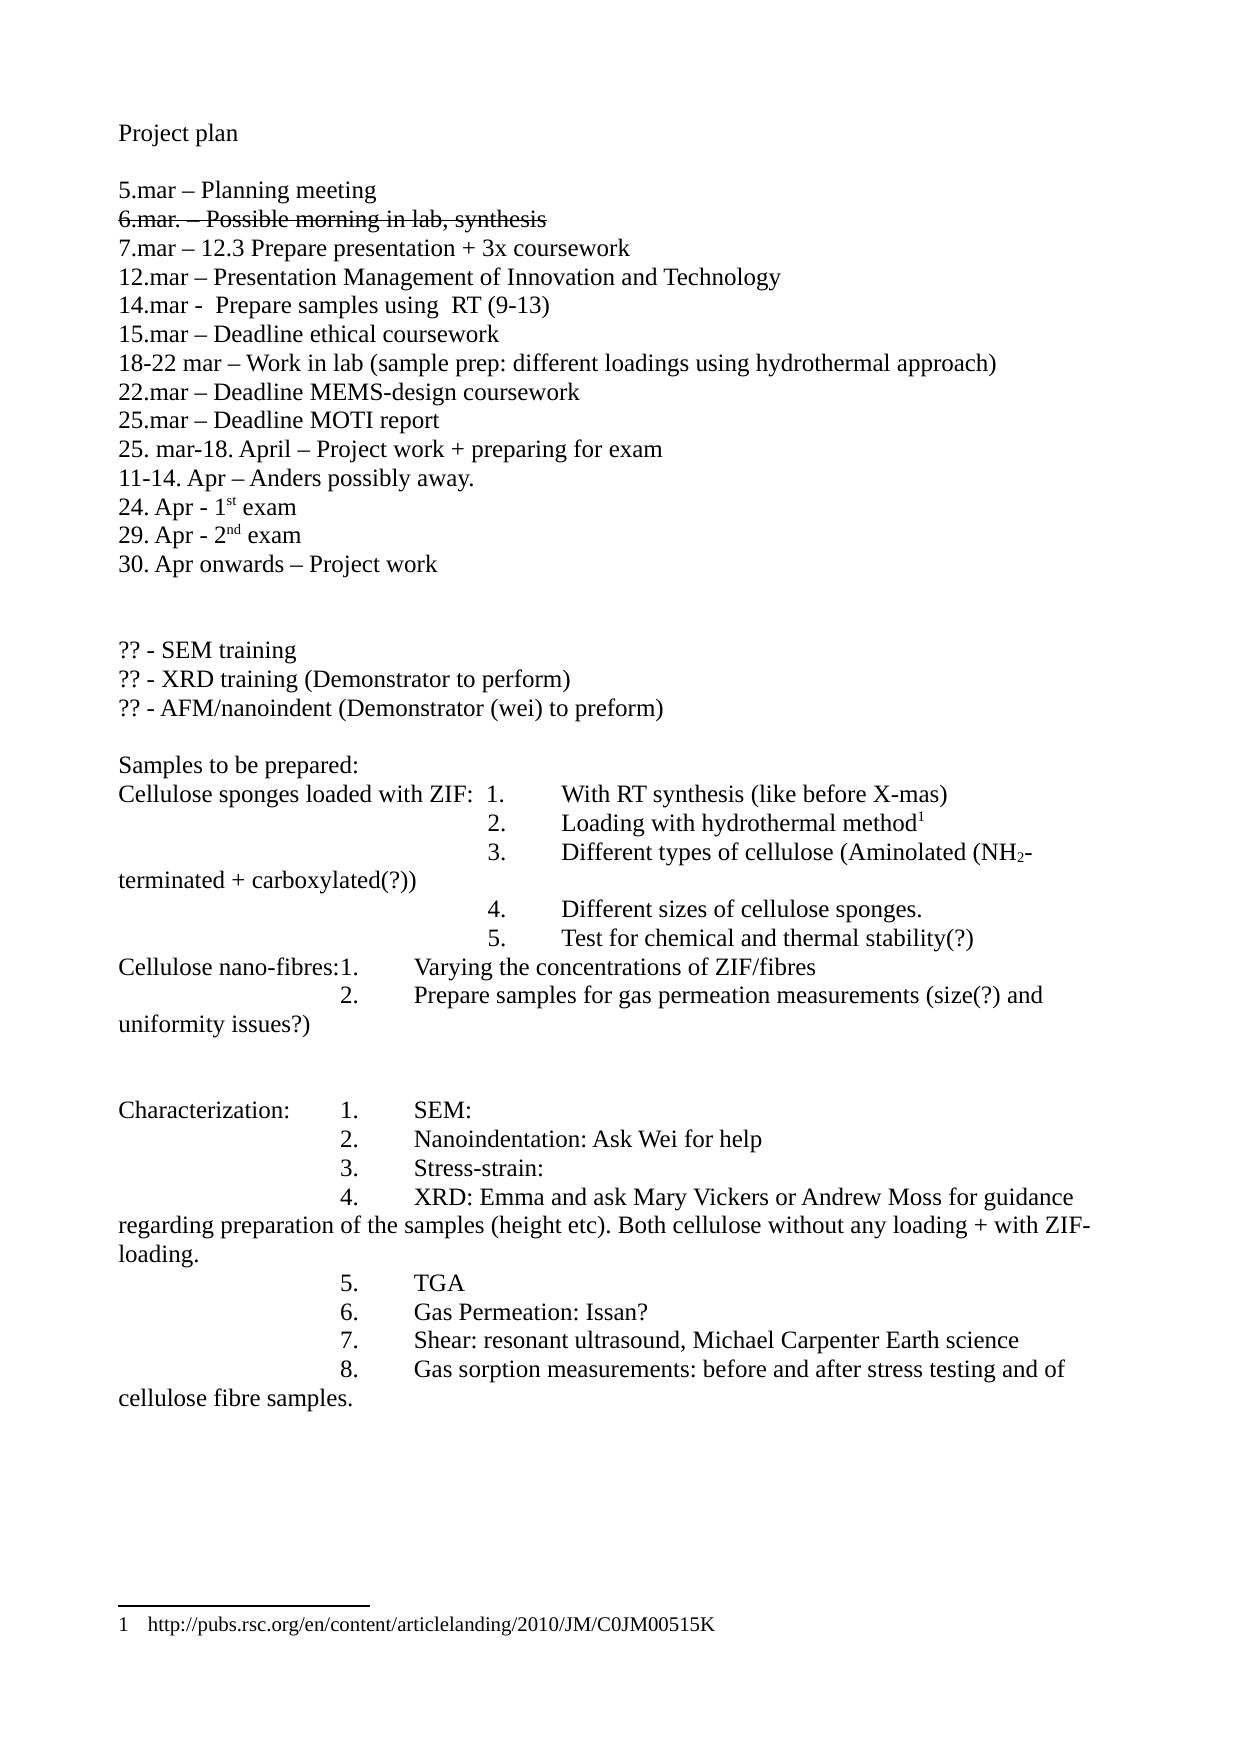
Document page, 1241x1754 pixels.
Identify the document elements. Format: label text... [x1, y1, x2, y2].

text 15.mar – Deadline ethical coursework [118, 319, 1122, 348]
text Cellulose sponges loaded with ZIF: 1. With RT synthesis (like before X-mas) [118, 779, 1122, 808]
text 8. Gas sorption measurements: before and after stress testing and of cellulose fibre samples. [118, 1354, 1122, 1412]
text 3. Different types of cellulose (Aminolated (NH2-terminated + carboxylated(?)) [118, 837, 1122, 894]
text 24. Apr - 1st exam [118, 492, 1122, 521]
text 7. Shear: resonant ultrasound, Michael Carpenter Earth science [118, 1326, 1122, 1354]
text 5. Test for chemical and thermal stability(?) [118, 923, 1122, 952]
text 7.mar – 12.3 Prepare presentation + 3x coursework [118, 233, 1122, 262]
text http://pubs.rsc.org/en/content/articlelanding/2010/JM/C0JM00515K [118, 1612, 1122, 1636]
text 5.mar – Planning meeting [118, 176, 1122, 204]
text Project plan [118, 118, 1122, 147]
text 25.mar – Deadline MOTI report [118, 406, 1122, 434]
text 6. Gas Permeation: Issan? [118, 1297, 1122, 1326]
text 2. Nanoindentation: Ask Wei for help [118, 1124, 1122, 1153]
text 25. mar-18. April – Project work + preparing for exam [118, 434, 1122, 463]
text 11-14. Apr – Anders possibly away. [118, 463, 1122, 492]
text 2. Prepare samples for gas permeation measurements (size(?) and uniformity issues?) [118, 981, 1122, 1038]
text 22.mar – Deadline MEMS-design coursework [118, 377, 1122, 406]
text ?? - SEM training [118, 636, 1122, 664]
text 3. Stress-strain: [118, 1153, 1122, 1182]
text Cellulose nano-fibres: 1. Varying the concentrations of ZIF/fibres [118, 952, 1122, 981]
text ?? - XRD training (Demonstrator to perform) [118, 664, 1122, 693]
text 18-22 mar – Work in lab (sample prep: different loadings using hydrothermal approach) [118, 348, 1122, 377]
text 29. Apr - 2nd exam [118, 521, 1122, 549]
text ?? - AFM/nanoindent (Demonstrator (wei) to preform) [118, 693, 1122, 722]
text 4. Different sizes of cellulose sponges. [118, 894, 1122, 923]
text 12.mar – Presentation Management of Innovation and Technology [118, 262, 1122, 291]
text 6.mar. – Possible morning in lab, synthesis [118, 204, 1122, 233]
text Samples to be prepared: [118, 751, 1122, 779]
text 4. XRD: Emma and ask Mary Vickers or Andrew Moss for guidance regarding preparation of the samples (height etc). Both cellulose without any loading + with ZIF-loading. [118, 1182, 1122, 1268]
text 5. TGA [118, 1268, 1122, 1297]
text 14.mar - Prepare samples using RT (9-13) [118, 291, 1122, 319]
text Characterization: 1. SEM: [118, 1096, 1122, 1124]
text 30. Apr onwards – Project work [118, 549, 1122, 578]
text 2. Loading with hydrothermal method [118, 808, 1122, 837]
